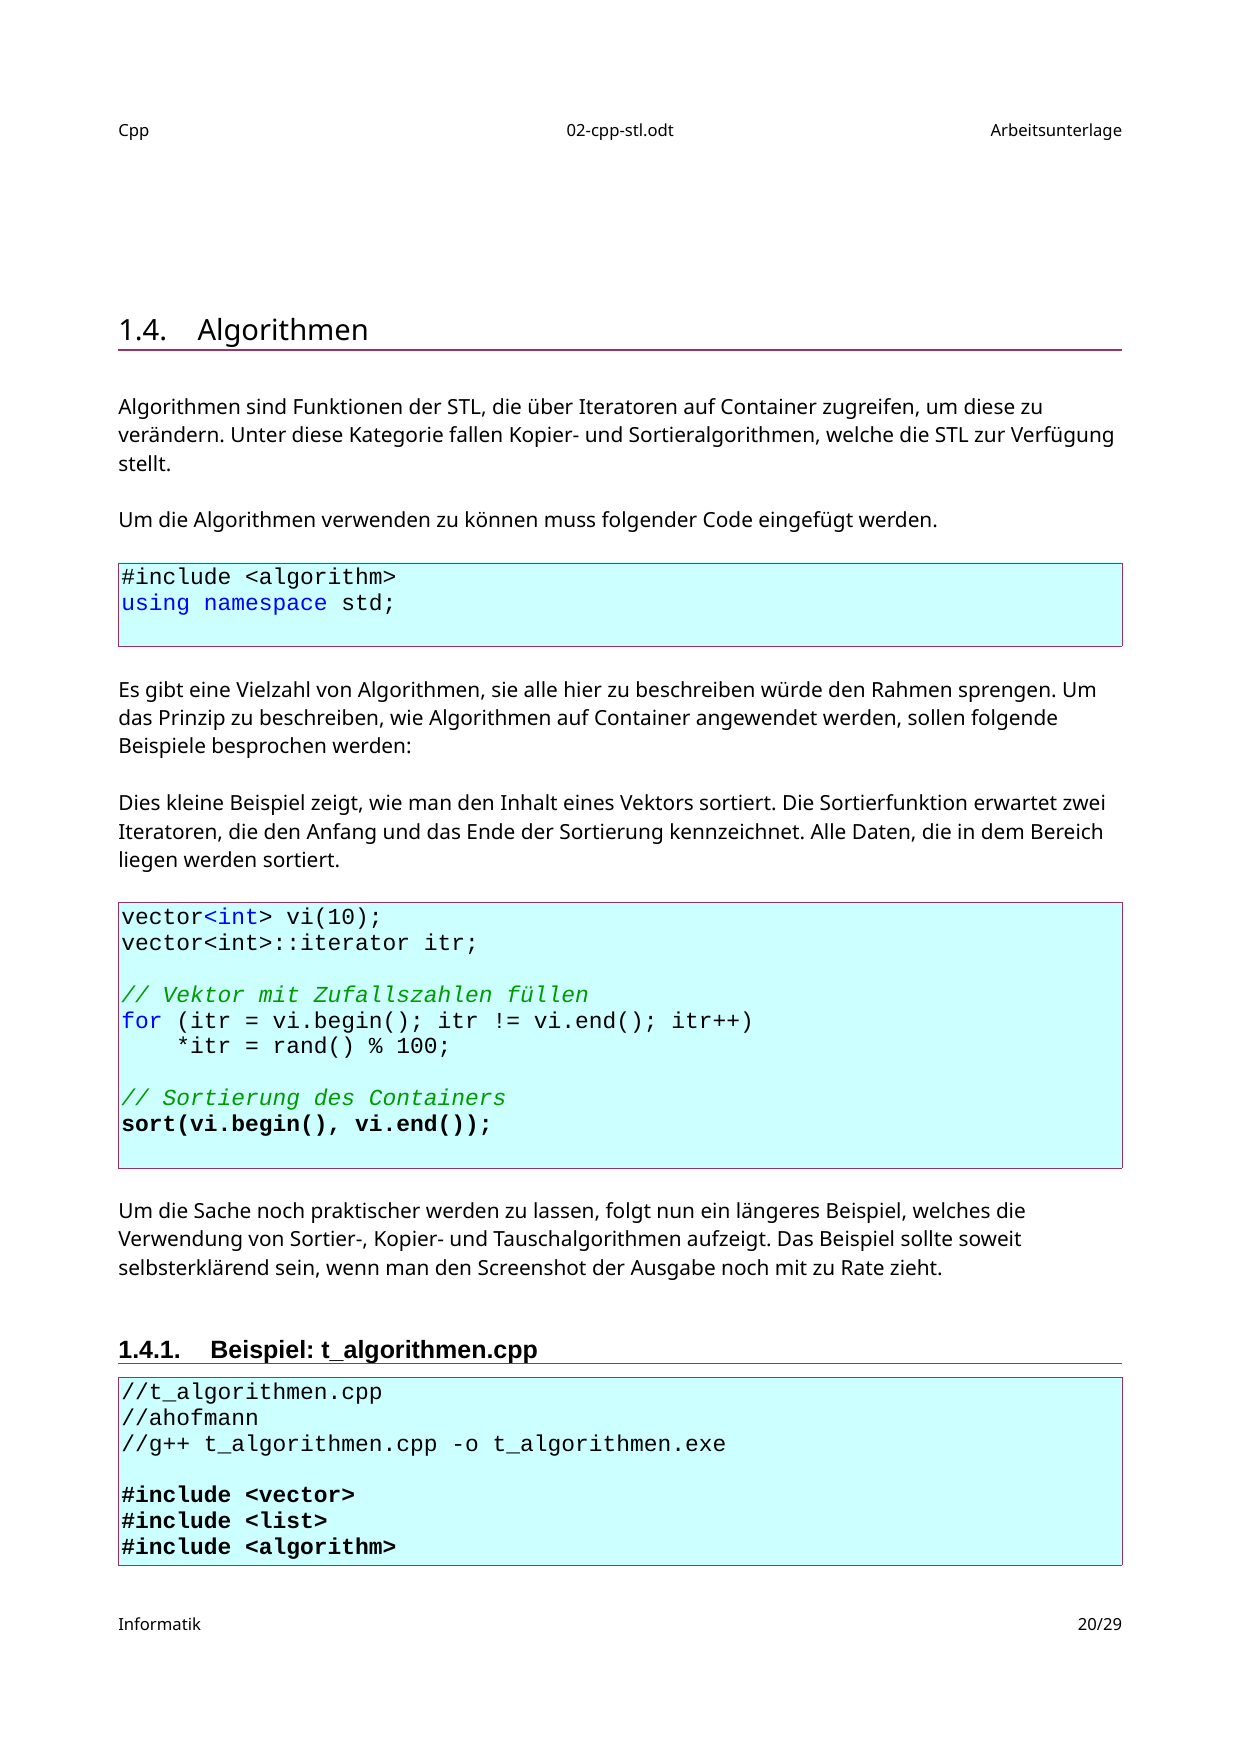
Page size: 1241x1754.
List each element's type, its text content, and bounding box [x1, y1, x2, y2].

subtitle Beispiel: t_algorithmen.cpp [118, 1335, 1122, 1363]
text Algorithmen sind Funktionen der STL, die über Iteratoren auf Container zugreifen, um diese zu verändern. Unter diese Kategorie fallen Kopier- und Sortieralgorithmen, welche die STL zur Verfügung stellt. [118, 392, 1122, 477]
subtitle Algorithmen [118, 309, 1122, 349]
text //g++ t_algorithmen.cpp -o t_algorithmen.exe [119, 1429, 1122, 1455]
text vector<int> vi(10); vector<int>::iterator itr; // Vektor mit Zufallszahlen füllen for (itr = vi.begin(); itr != vi.end(); itr++) *itr = rand() % 100; // Sortierung des Containers sort(vi.begin(), vi.end()); [119, 903, 1122, 1136]
text Um die Algorithmen verwenden zu können muss folgender Code eingefügt werden. [118, 506, 1122, 534]
text Es gibt eine Vielzahl von Algorithmen, sie alle hier zu beschreiben würde den Rahmen sprengen. Um das Prinzip zu beschreiben, wie Algorithmen auf Container angewendet werden, sollen folgende Beispiele besprochen werden: [118, 675, 1122, 760]
text //ahofmann [119, 1403, 1122, 1429]
text Um die Sache noch praktischer werden zu lassen, folgt nun ein längeres Beispiel, welches die Verwendung von Sortier-, Kopier- und Tauschalgorithmen aufzeigt. Das Beispiel sollte soweit selbsterklärend sein, wenn man den Screenshot der Ausgabe noch mit zu Rate zieht. [118, 1196, 1122, 1281]
text //t_algorithmen.cpp [119, 1378, 1122, 1403]
text #include <algorithm> using namespace std; [119, 564, 1122, 614]
text Dies kleine Beispiel zeigt, wie man den Inhalt eines Vektors sortiert. Die Sortierfunktion erwartet zwei Iteratoren, die den Anfang und das Ende der Sortierung kennzeichnet. Alle Daten, die in dem Bereich liegen werden sortiert. [118, 788, 1122, 874]
text #include <vector> #include <list> #include <algorithm> [119, 1481, 1122, 1565]
